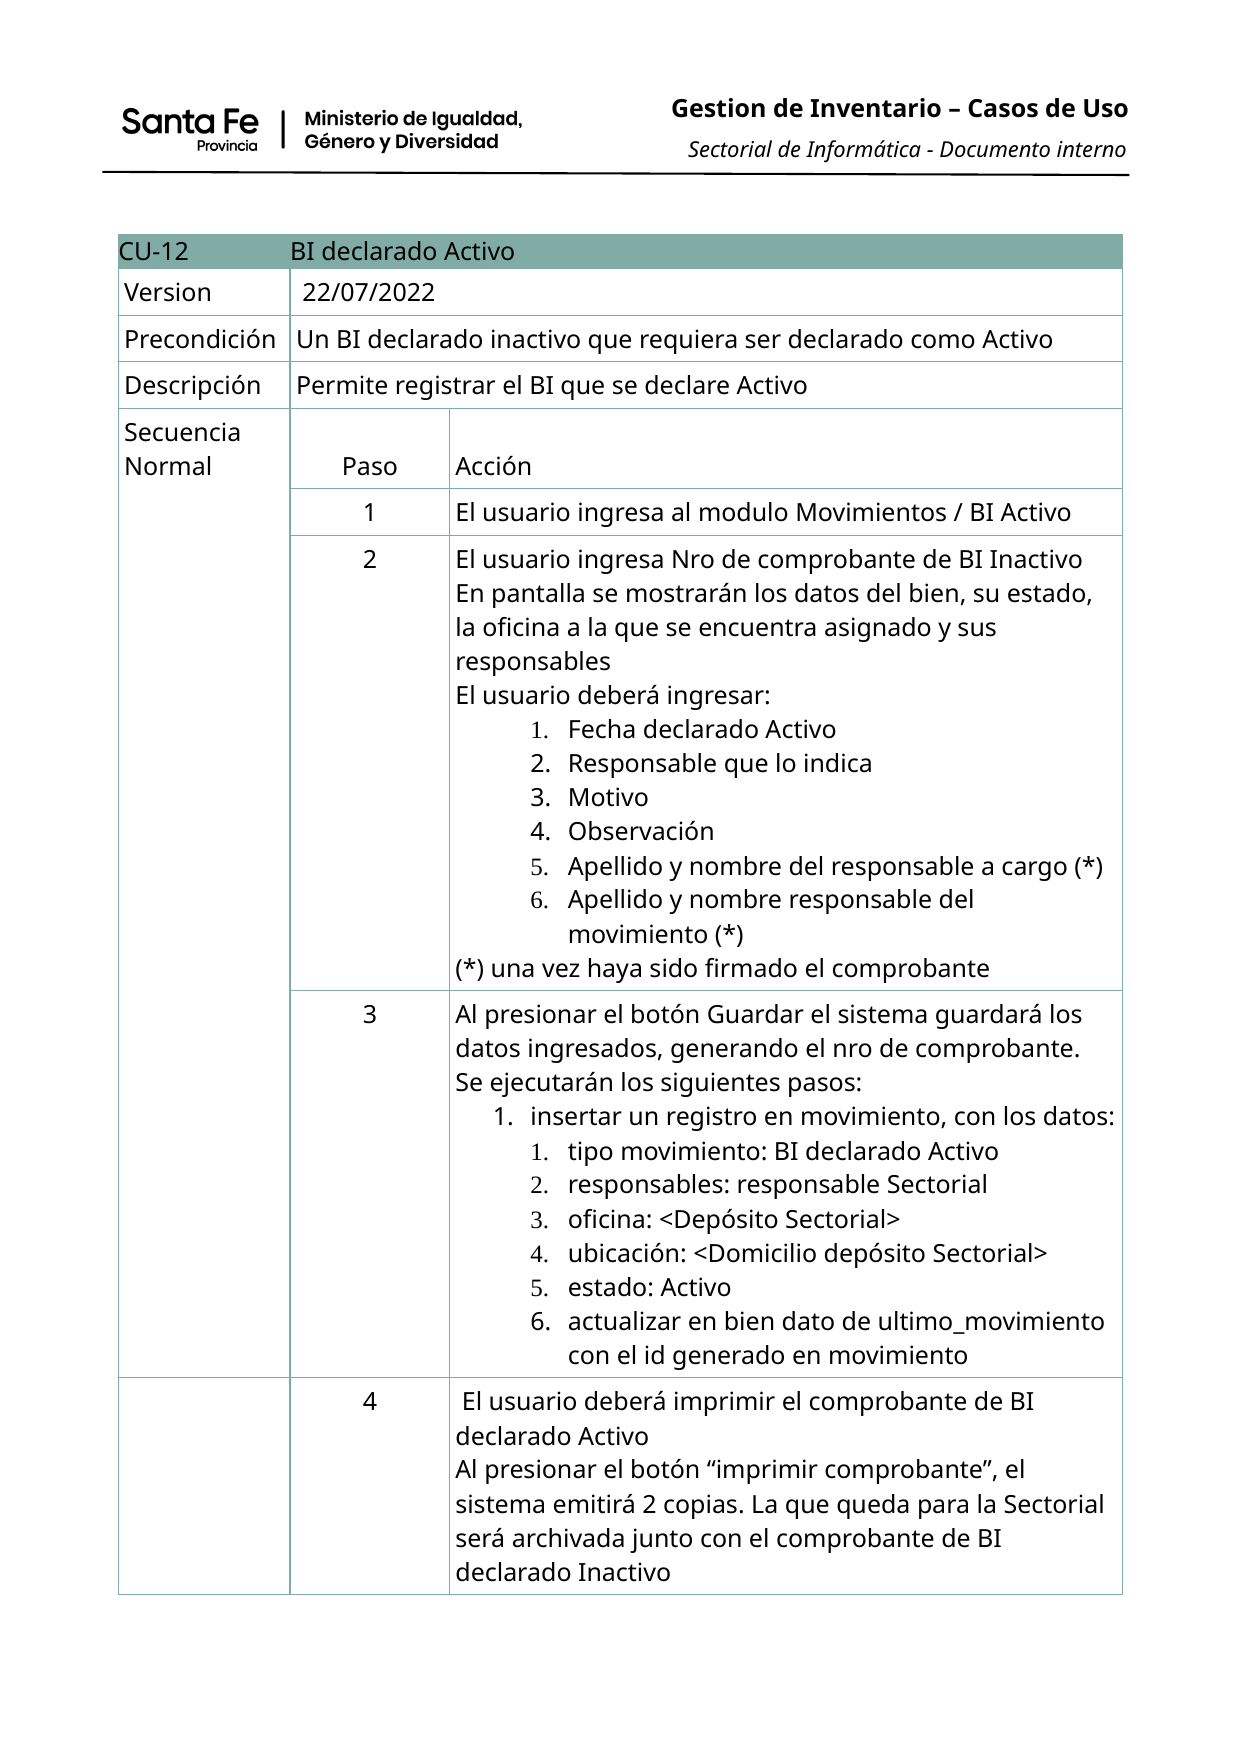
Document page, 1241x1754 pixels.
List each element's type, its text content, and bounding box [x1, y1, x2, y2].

table_cell 1 [291, 489, 449, 535]
table_cell Paso [291, 409, 449, 488]
table_cell Precondición [119, 316, 289, 361]
table_header BI declarado Activo [290, 234, 1123, 268]
table_cell El usuario ingresa al modulo Movimientos / BI Activo [450, 489, 1122, 535]
table_cell El usuario ingresa Nro de comprobante de BI Inactivo En pantalla se mostrarán los datos del bien, su estado, la oficina a la que se encuentra asignado y sus responsables El usuario deberá ingresar: Fecha declarado Activo Responsable que lo indica Motivo Observación Apellido y nombre del responsable a cargo (*) Apellido y nombre responsable del movimiento (*) (*) una vez haya sido firmado el comprobante [450, 536, 1122, 990]
picture [102, 91, 550, 162]
table_cell Un BI declarado inactivo que requiera ser declarado como Activo [291, 316, 1122, 361]
table_cell [119, 535, 289, 990]
table_cell Acción [450, 409, 1122, 488]
table_cell [119, 990, 289, 1377]
table_cell 22/07/2022 [291, 269, 1122, 314]
table_cell Secuencia Normal [119, 409, 289, 488]
table_cell Al presionar el botón Guardar el sistema guardará los datos ingresados, generando el nro de comprobante. Se ejecutarán los siguientes pasos: insertar un registro en movimiento, con los datos: tipo movimiento: BI declarado Activo responsables: responsable Sectorial oficina: <Depósito Sectorial> ubicación: <Domicilio depósito Sectorial> estado: Activo actualizar en bien dato de ultimo_movimiento con el id generado en movimiento [450, 991, 1122, 1377]
table_cell [119, 1378, 289, 1594]
table_cell Descripción [119, 362, 289, 408]
table_cell 4 [291, 1378, 449, 1594]
table_cell 2 [291, 536, 449, 990]
table_cell Version [119, 269, 289, 314]
table_cell 3 [291, 991, 449, 1377]
table_cell Permite registrar el BI que se declare Activo [291, 362, 1122, 408]
table_cell [119, 488, 289, 535]
table_cell El usuario deberá imprimir el comprobante de BI declarado Activo Al presionar el botón “imprimir comprobante”, el sistema emitirá 2 copias. La que queda para la Sectorial será archivada junto con el comprobante de BI declarado Inactivo [450, 1378, 1122, 1594]
table_header CU-12 [118, 234, 290, 268]
